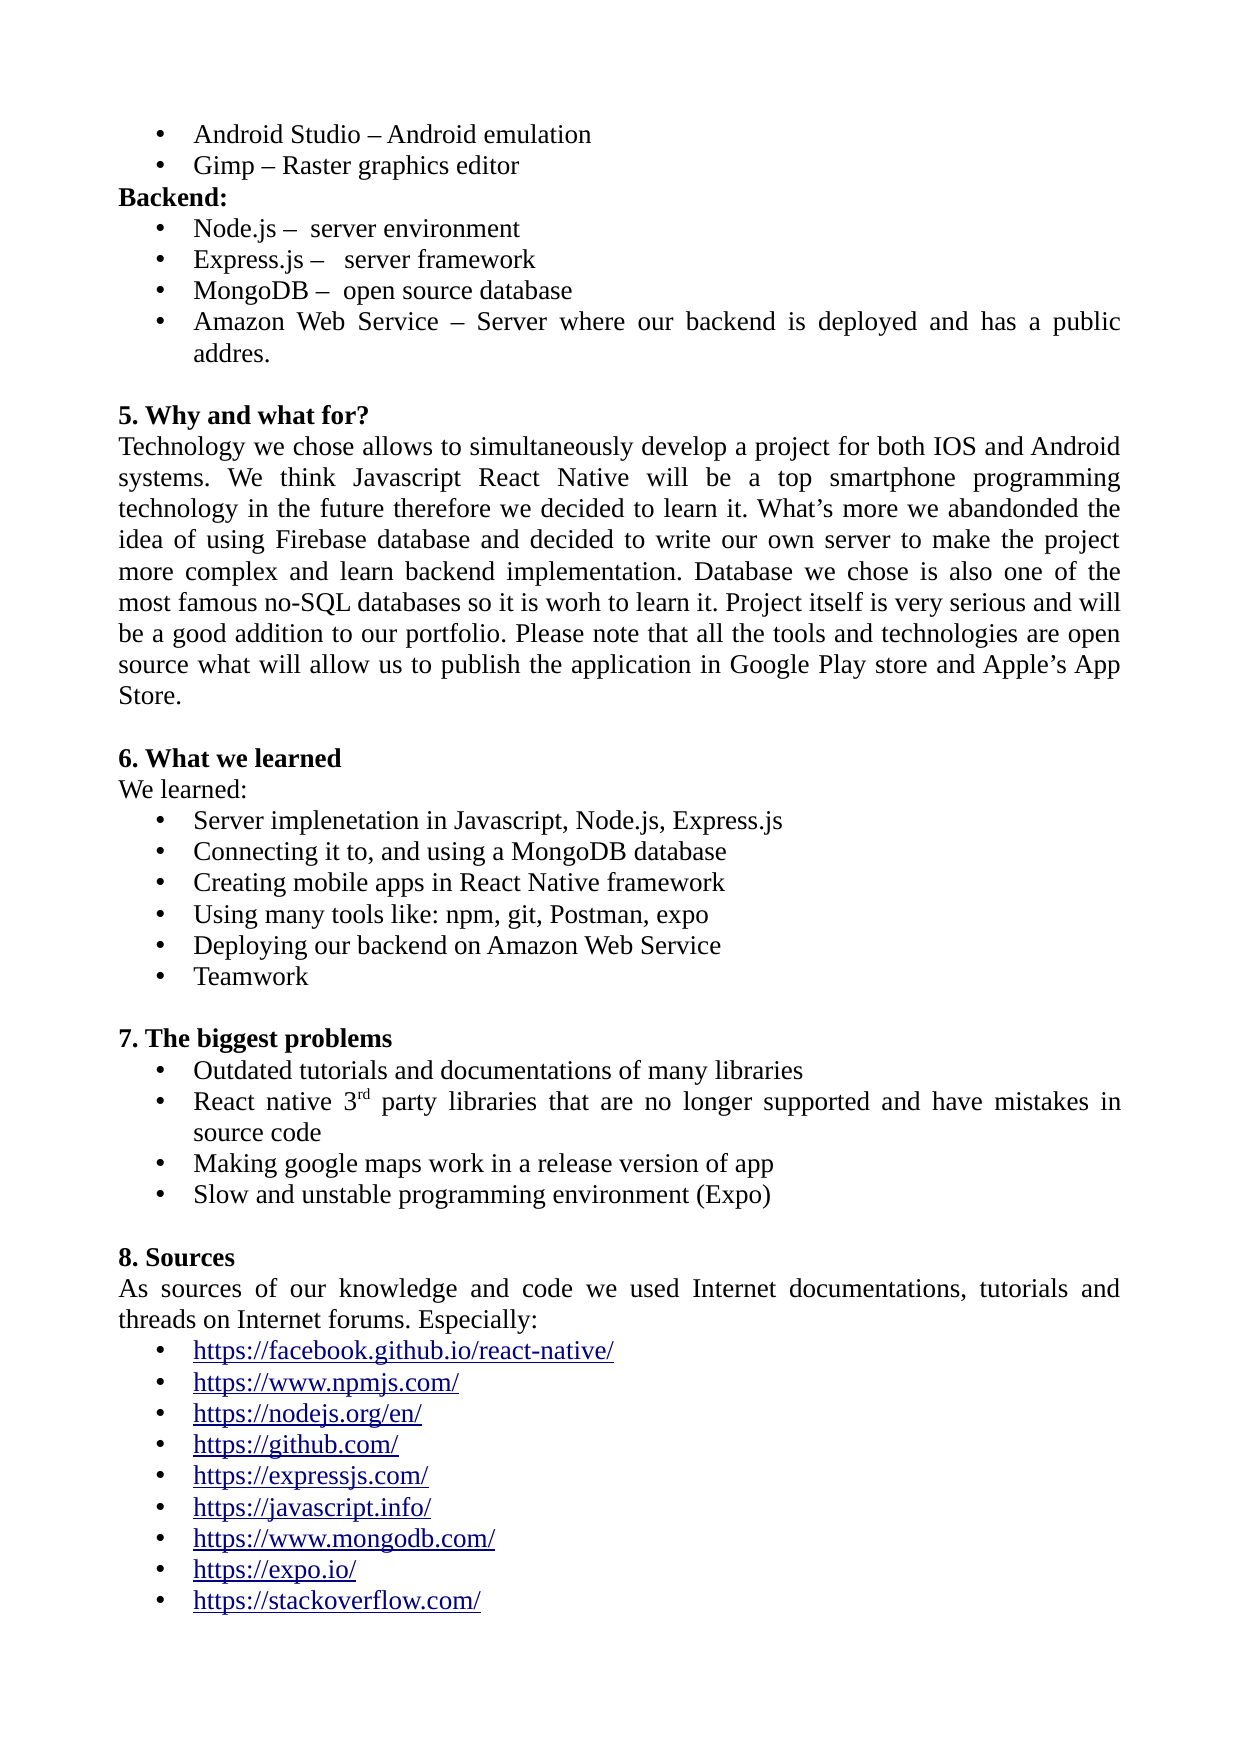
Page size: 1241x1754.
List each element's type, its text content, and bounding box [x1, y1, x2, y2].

text As sources of our knowledge and code we used Internet documentations, tutorials and threads on Internet forums. Especially: [118, 1272, 1122, 1334]
text 7. The biggest problems [118, 1023, 1122, 1054]
list https://facebook.github.io/react-native/ [156, 1334, 1122, 1366]
list https://expo.io/ [156, 1553, 1122, 1584]
list Creating mobile apps in React Native framework [156, 866, 1122, 898]
list React native 3rd party libraries that are no longer supported and have mistakes in source code [156, 1085, 1122, 1147]
list Gimp – Raster graphics editor [156, 149, 1122, 181]
list Teamwork [156, 960, 1122, 991]
list https://javascript.info/ [156, 1491, 1122, 1522]
text We learned: [118, 773, 1122, 804]
list Using many tools like: npm, git, Postman, expo [156, 898, 1122, 929]
text Backend: [118, 181, 1122, 212]
text 8. Sources [118, 1241, 1122, 1272]
list Android Studio – Android emulation [156, 118, 1122, 149]
text Technology we chose allows to simultaneously develop a project for both IOS and Android systems. We think Javascript React Native will be a top smartphone programming technology in the future therefore we decided to learn it. What’s more we abandonded the idea of using Firebase database and decided to write our own server to make the project more complex and learn backend implementation. Database we chose is also one of the most famous no-SQL databases so it is worh to learn it. Project itself is very serious and will be a good addition to our portfolio. Please note that all the tools and technologies are open source what will allow us to publish the application in Google Play store and Apple’s App Store. [118, 430, 1122, 711]
list https://www.mongodb.com/ [156, 1522, 1122, 1553]
list Express.js – server framework [156, 243, 1122, 274]
list https://nodejs.org/en/ [156, 1397, 1122, 1428]
list Outdated tutorials and documentations of many libraries [156, 1054, 1122, 1085]
list MongoDB – open source database [156, 274, 1122, 306]
list Server implenetation in Javascript, Node.js, Express.js [156, 804, 1122, 835]
list Slow and unstable programming environment (Expo) [156, 1179, 1122, 1210]
list https://github.com/ [156, 1428, 1122, 1459]
list https://expressjs.com/ [156, 1459, 1122, 1491]
list https://stackoverflow.com/ [156, 1584, 1122, 1616]
text 5. Why and what for? [118, 399, 1122, 430]
text 6. What we learned [118, 742, 1122, 773]
list Deploying our backend on Amazon Web Service [156, 929, 1122, 960]
list Making google maps work in a release version of app [156, 1147, 1122, 1179]
list Connecting it to, and using a MongoDB database [156, 835, 1122, 866]
list Amazon Web Service – Server where our backend is deployed and has a public addres. [156, 306, 1122, 368]
list https://www.npmjs.com/ [156, 1366, 1122, 1397]
list Node.js – server environment [156, 212, 1122, 243]
